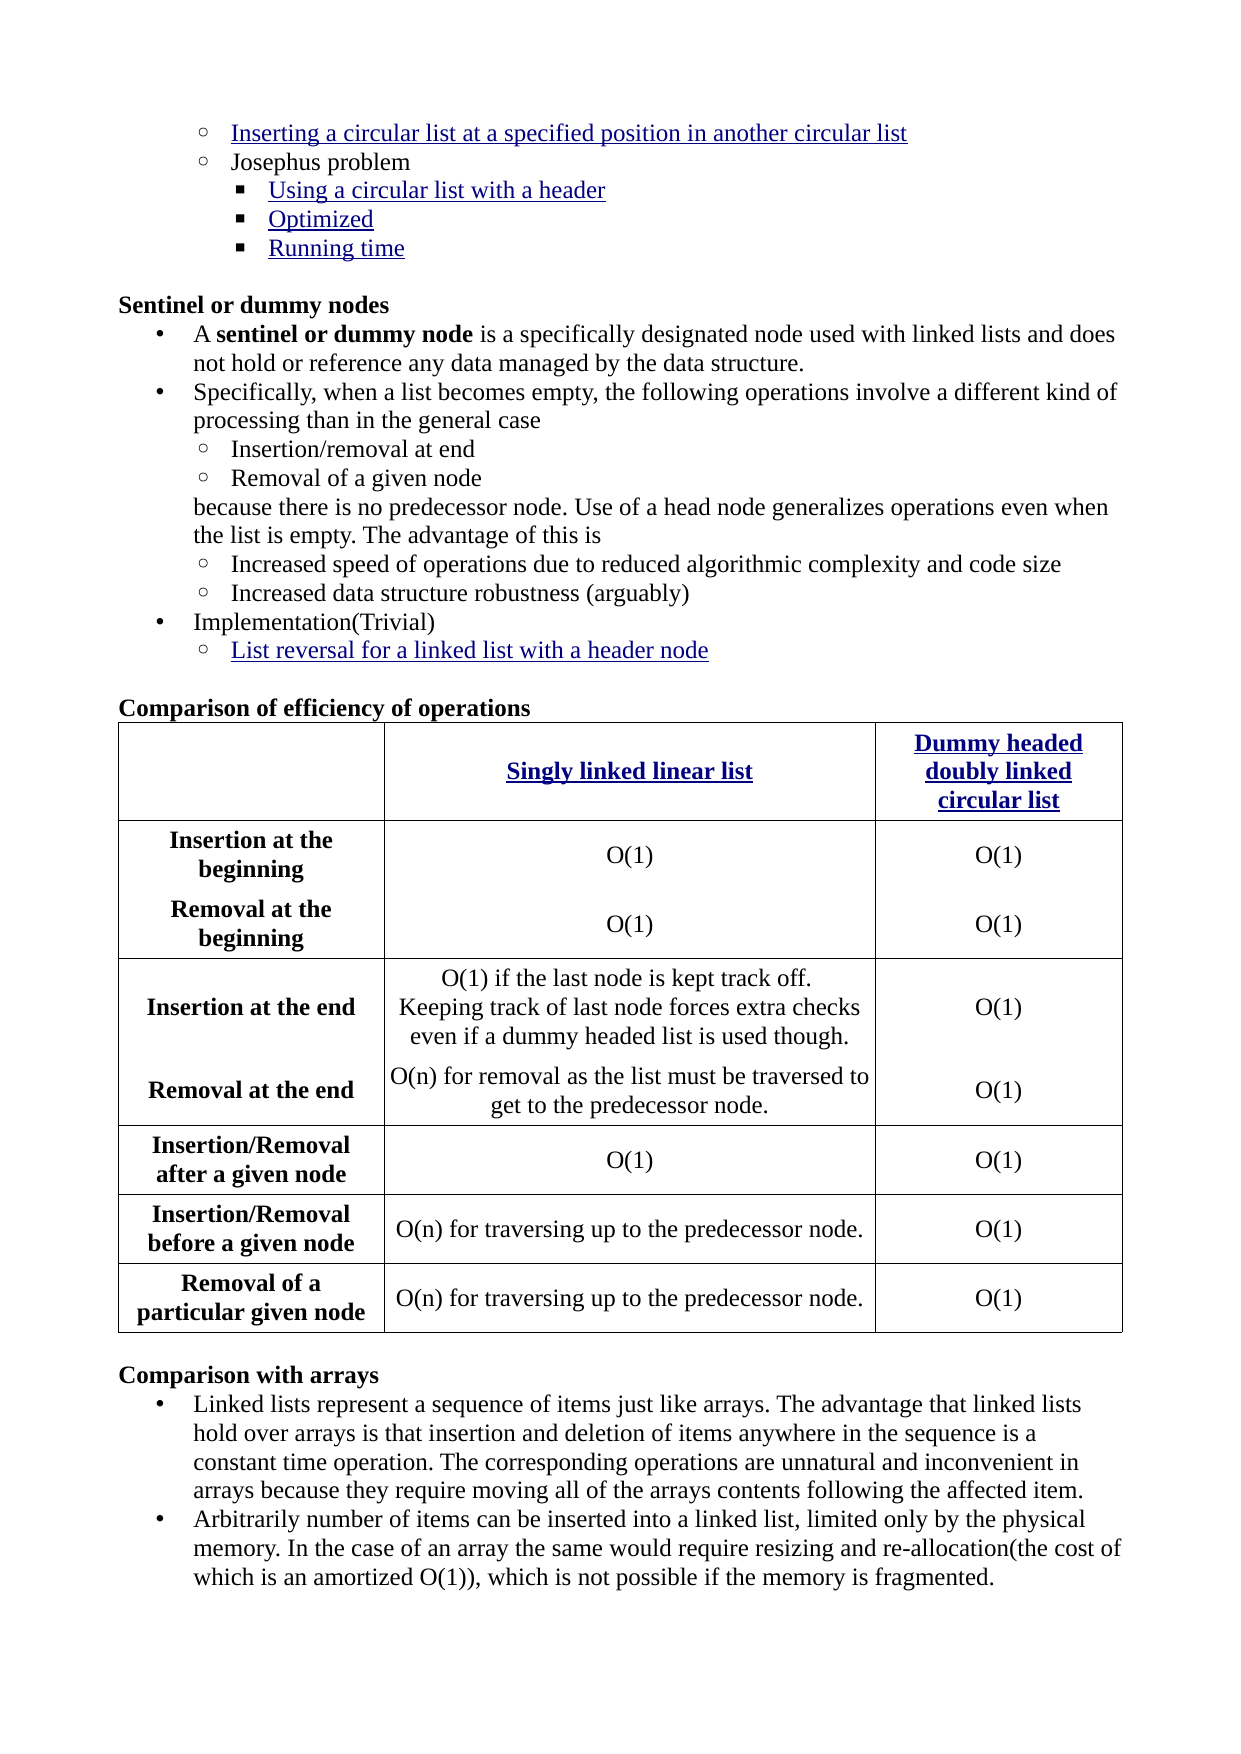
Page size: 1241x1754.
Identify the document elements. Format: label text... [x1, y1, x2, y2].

table_cell Insertion/Removal before a given node [119, 1195, 384, 1263]
list Optimized [231, 204, 1122, 233]
list Insertion/removal at end [193, 434, 1122, 463]
table_cell Insertion/Removal after a given node [119, 1126, 384, 1193]
table_cell O(1) [876, 1264, 1122, 1332]
table_cell O(n) for traversing up to the predecessor node. [385, 1195, 875, 1263]
list Increased speed of operations due to reduced algorithmic complexity and code size [193, 549, 1122, 578]
list because there is no predecessor node. Use of a head node generalizes operations even when the list is empty. The advantage of this is [156, 492, 1122, 549]
list Linked lists represent a sequence of items just like arrays. The advantage that linked lists hold over arrays is that insertion and deletion of items anywhere in the sequence is a constant time operation. The corresponding operations are unnatural and inconvenient in arrays because they require moving all of the arrays contents following the affected item. [156, 1389, 1122, 1504]
list A sentinel or dummy node is a specifically designated node used with linked lists and does not hold or reference any data managed by the data structure. [156, 319, 1122, 377]
table_header Dummy headed doubly linked circular list [876, 723, 1122, 820]
list Arbitrarily number of items can be inserted into a linked list, limited only by the physical memory. In the case of an array the same would require resizing and re-allocation(the cost of which is an amortized O(1)), which is not possible if the memory is fragmented. [156, 1504, 1122, 1591]
list Josephus problem [193, 147, 1122, 176]
table_header Singly linked linear list [385, 723, 875, 820]
list Specifically, when a list becomes empty, the following operations involve a different kind of processing than in the general case [156, 377, 1122, 434]
list Inserting a circular list at a specified position in another circular list [193, 118, 1122, 147]
table_cell O(1) [385, 821, 875, 889]
list Removal of a given node [193, 463, 1122, 492]
table_cell Removal at the beginning [119, 889, 384, 958]
list Implementation(Trivial) [156, 607, 1122, 636]
table_cell Removal at the end [119, 1056, 384, 1124]
text Sentinel or dummy nodes [118, 291, 1122, 319]
table_header [119, 723, 384, 820]
table_cell O(1) [385, 889, 875, 958]
table_cell O(1) [385, 1126, 875, 1193]
table_cell O(1) [876, 1195, 1122, 1263]
table_cell O(1) [876, 1056, 1122, 1124]
text Comparison with arrays [118, 1361, 1122, 1389]
list List reversal for a linked list with a header node [193, 636, 1122, 664]
table_cell Removal of a particular given node [119, 1264, 384, 1332]
table_cell O(1) [876, 1126, 1122, 1193]
table_cell Insertion at the beginning [119, 821, 384, 889]
text Comparison of efficiency of operations [118, 693, 1122, 722]
table_cell O(1) if the last node is kept track off. Keeping track of last node forces extra checks even if a dummy headed list is used though. [385, 959, 875, 1056]
table_cell O(n) for removal as the list must be traversed to get to the predecessor node. [385, 1056, 875, 1124]
table_cell O(1) [876, 959, 1122, 1056]
table_cell O(n) for traversing up to the predecessor node. [385, 1264, 875, 1332]
table_cell O(1) [876, 889, 1122, 958]
table_cell Insertion at the end [119, 959, 384, 1056]
table_cell O(1) [876, 821, 1122, 889]
list Using a circular list with a header [231, 176, 1122, 204]
list Running time [231, 233, 1122, 262]
list Increased data structure robustness (arguably) [193, 578, 1122, 607]
